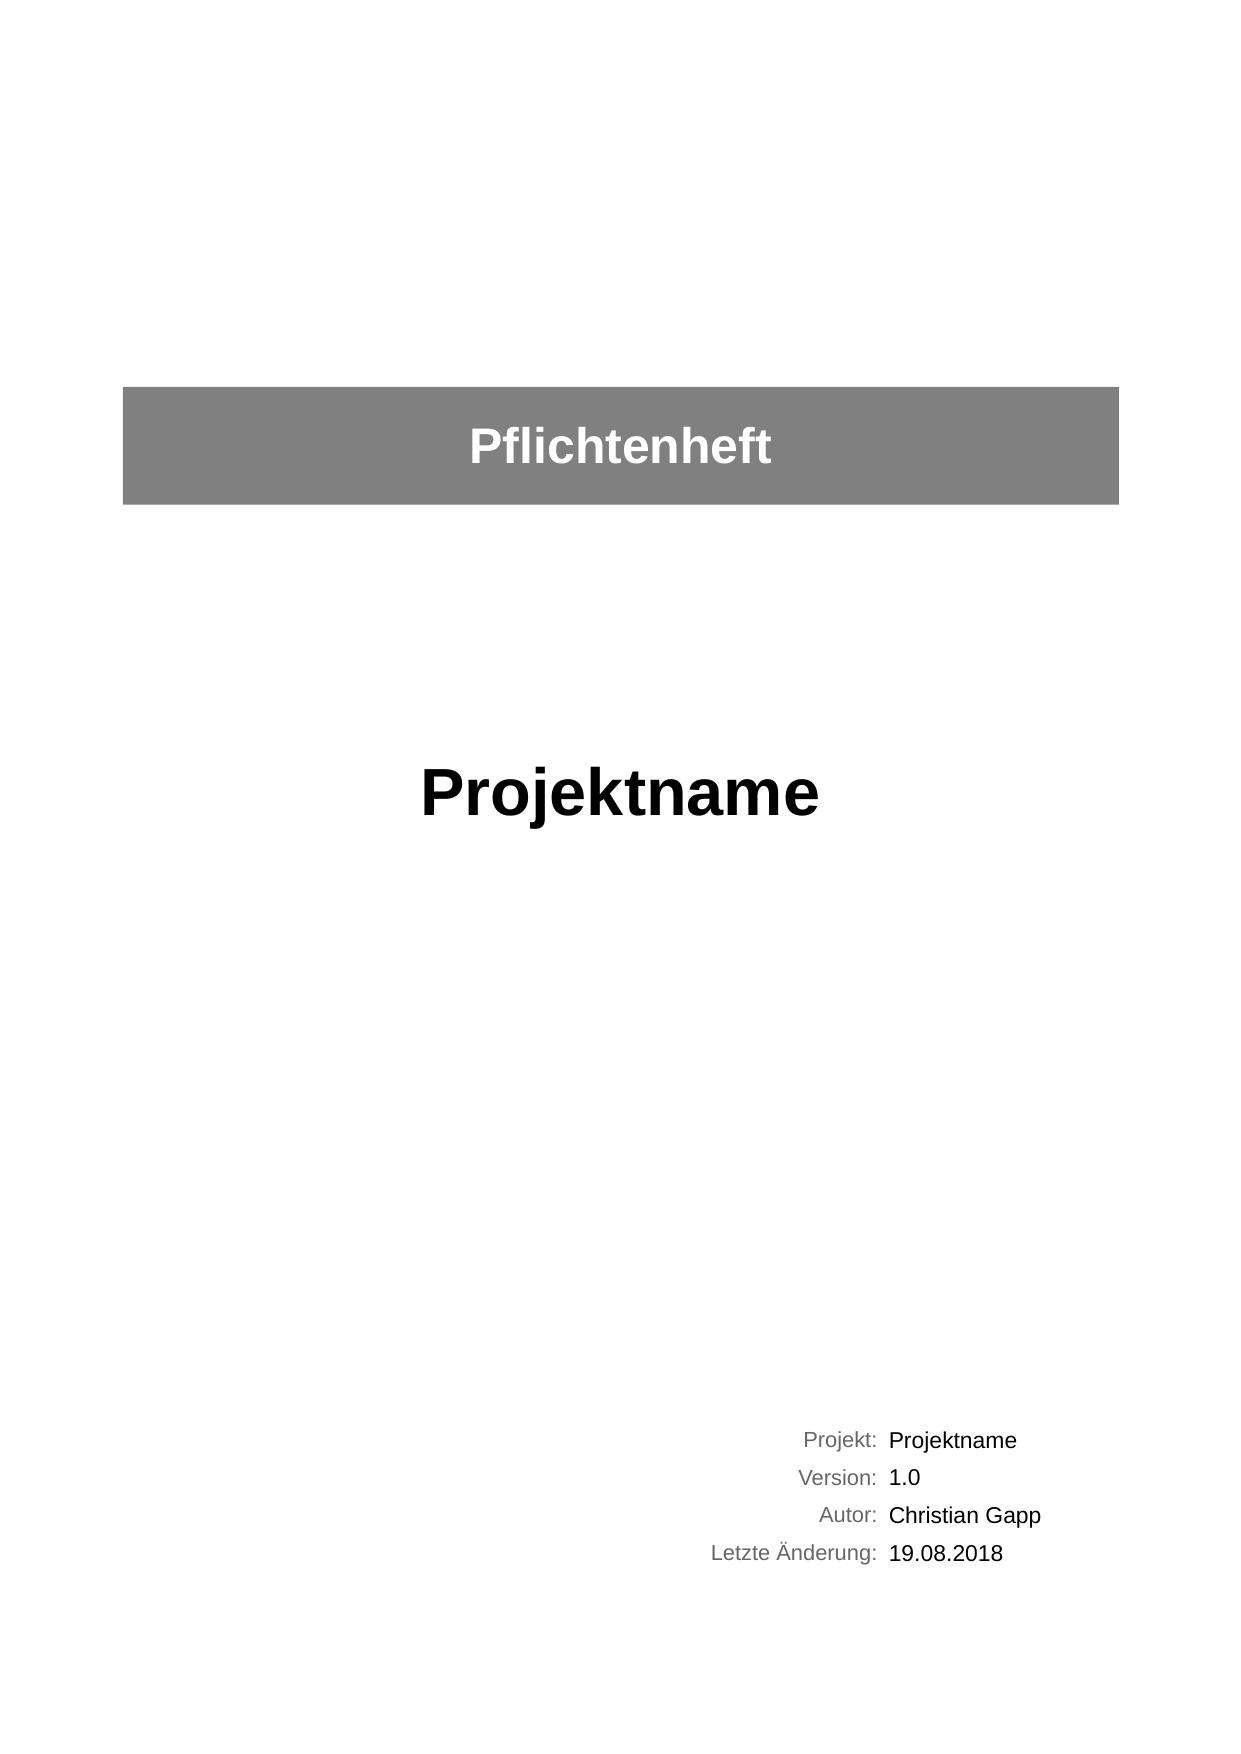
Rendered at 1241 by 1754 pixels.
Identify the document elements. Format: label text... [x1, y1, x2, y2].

table_header Projektname [883, 1421, 1123, 1459]
table_cell Autor: [124, 1496, 883, 1534]
table_cell 1.0 [883, 1459, 1123, 1496]
table_header Projekt: [124, 1421, 883, 1459]
table_cell Christian Gapp [883, 1496, 1123, 1534]
table_cell Letzte Änderung: [124, 1534, 883, 1572]
table_cell Version: [124, 1459, 883, 1496]
table_cell 19.08.2018 [883, 1534, 1123, 1572]
text Projektname [118, 753, 1122, 830]
